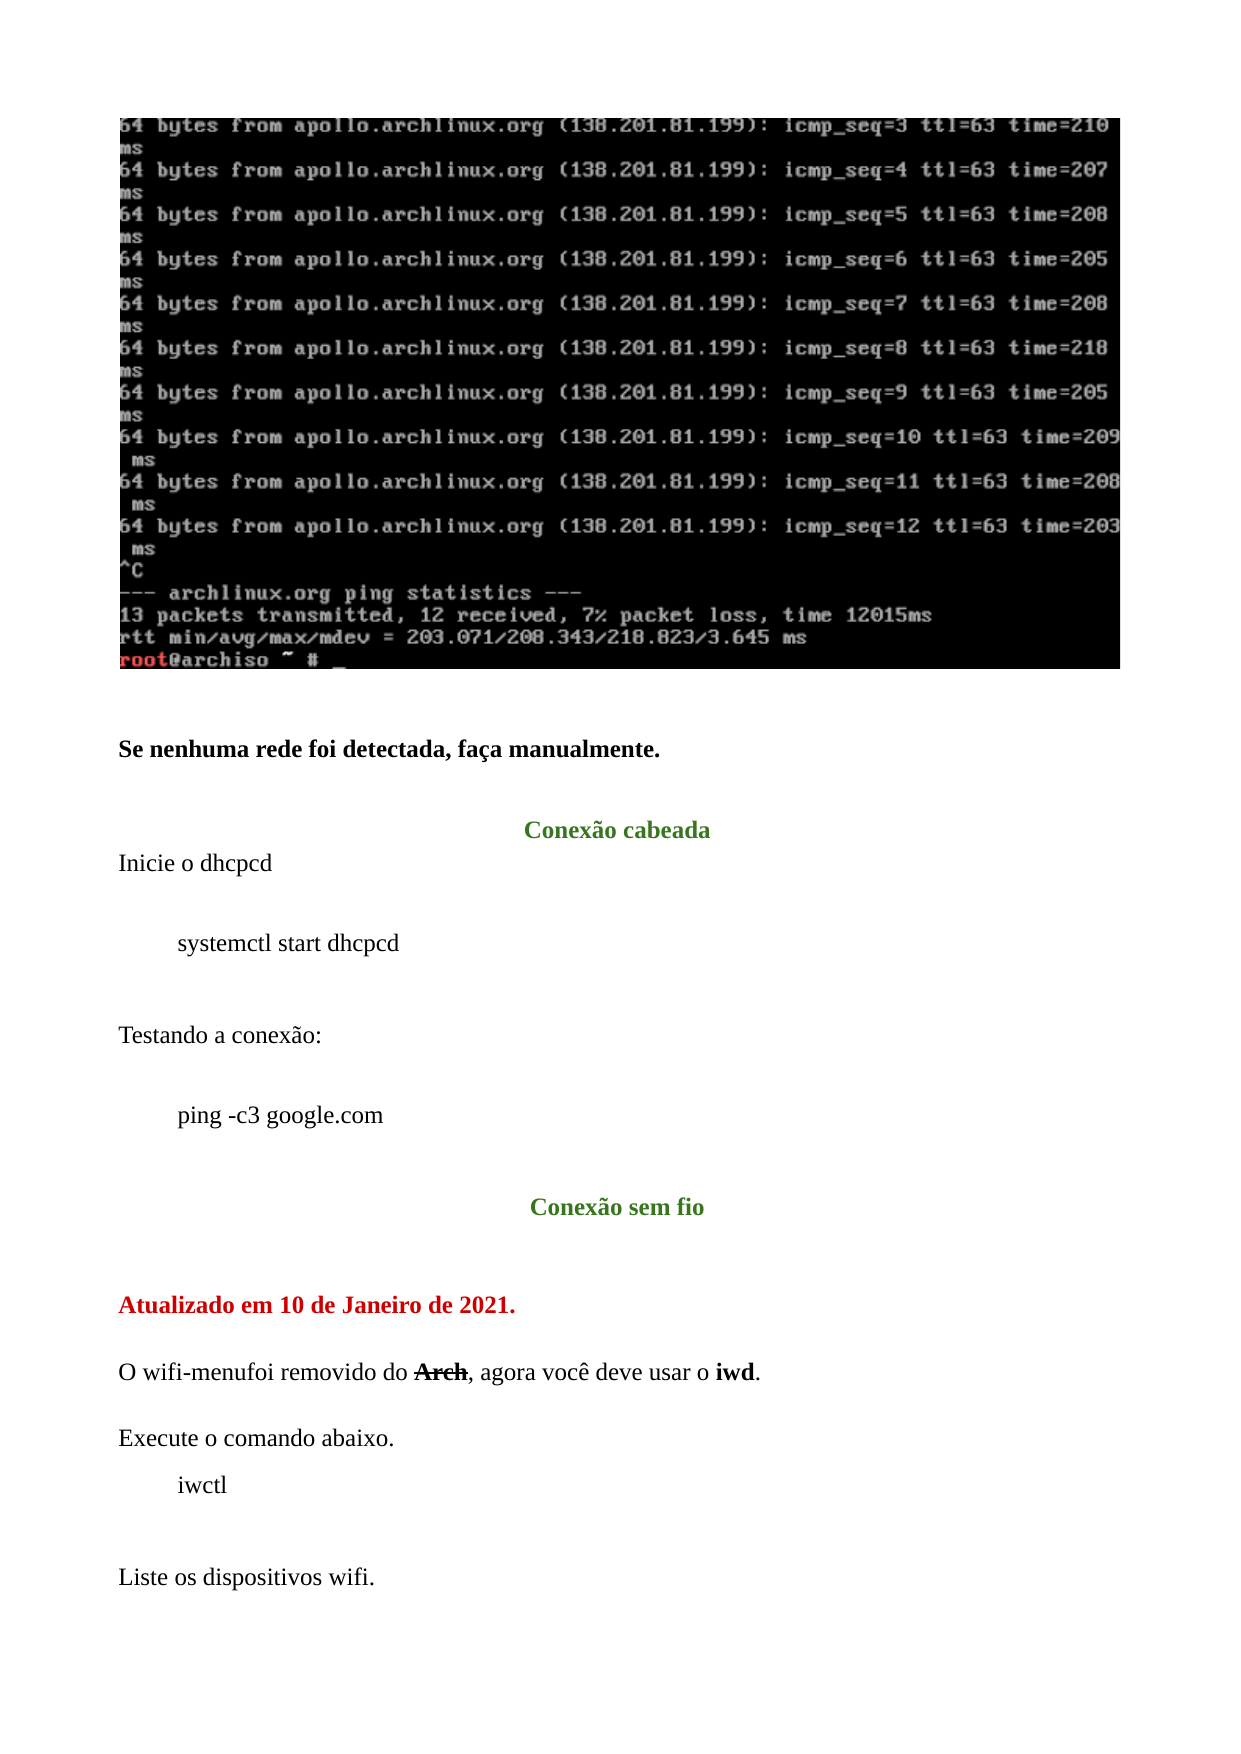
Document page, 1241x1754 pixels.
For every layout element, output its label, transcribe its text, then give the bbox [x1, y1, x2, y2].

text Atualizado em 10 de Janeiro de 2021. [118, 1258, 1122, 1319]
picture [120, 118, 1121, 669]
text Se nenhuma rede foi detectada, faça manualmente. [118, 672, 1122, 796]
text Liste os dispositivos wifi. [118, 1528, 1122, 1590]
text ping -c3 google.com [177, 1100, 1063, 1129]
text Conexão cabeada [118, 815, 1122, 843]
text Inicie o dhcpcd [118, 848, 1122, 877]
text systemctl start dhcpcd [177, 928, 1063, 957]
text iwctl [177, 1470, 1063, 1499]
text O wifi-menufoi removido do Arch, agora você deve usar o iwd. [118, 1324, 1122, 1418]
text Testando a conexão: [118, 1020, 1122, 1048]
text Conexão sem fio [118, 1192, 1122, 1220]
text Execute o comando abaixo. [118, 1423, 1122, 1451]
